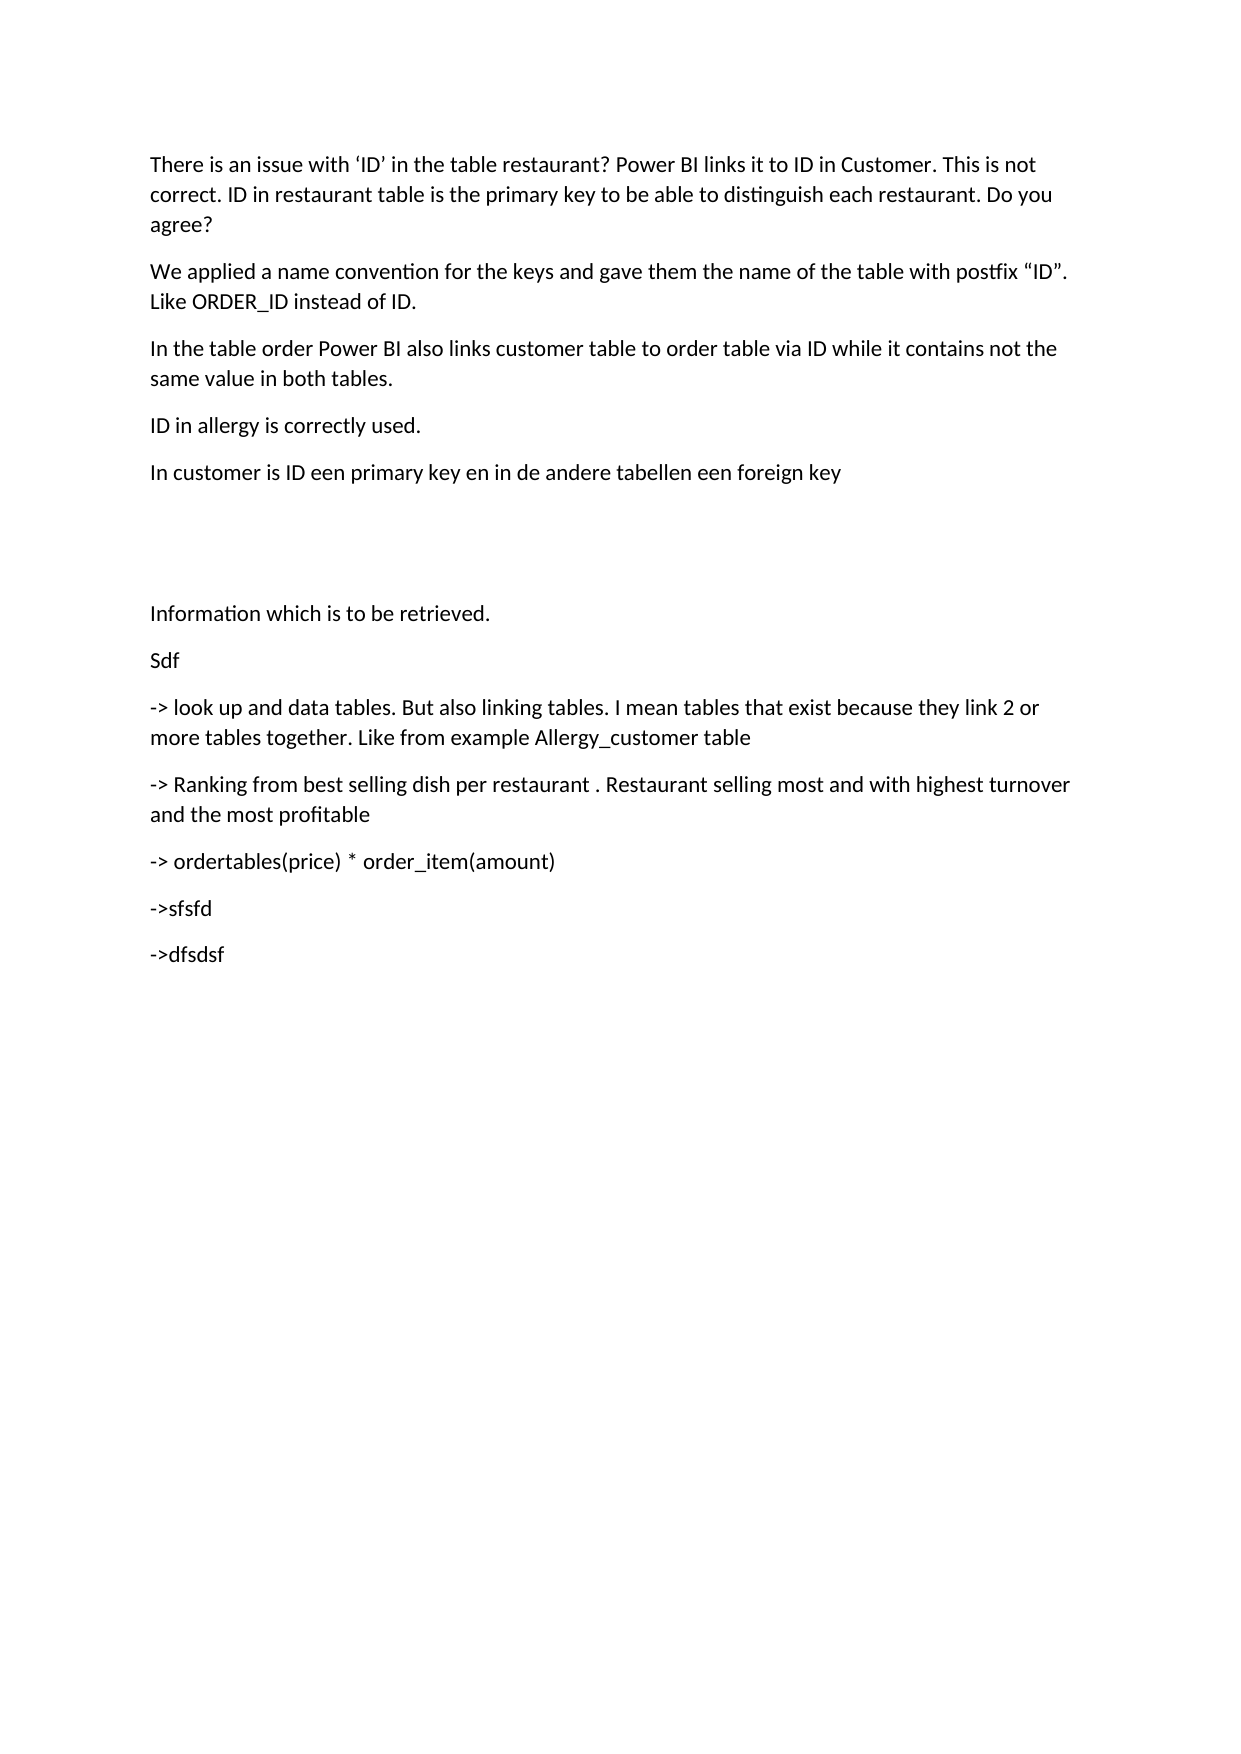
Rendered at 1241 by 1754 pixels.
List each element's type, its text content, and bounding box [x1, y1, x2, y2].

text -> Ranking from best selling dish per restaurant . Restaurant selling most and with highest turnover and the most profitable [150, 770, 1090, 828]
text ID in allergy is correctly used. [150, 411, 1090, 439]
text -> ordertables(price) * order_item(amount) [150, 847, 1090, 875]
text ->sfsfd [150, 894, 1090, 922]
text Sdf [150, 646, 1090, 674]
text In customer is ID een primary key en in de andere tabellen een foreign key [150, 458, 1090, 486]
text In the table order Power BI also links customer table to order table via ID while it contains not the same value in both tables. [150, 334, 1090, 393]
text ->dfsdsf [150, 941, 1090, 969]
text There is an issue with ‘ID’ in the table restaurant? Power BI links it to ID in Customer. This is not correct. ID in restaurant table is the primary key to be able to distinguish each restaurant. Do you agree? [150, 150, 1090, 238]
text Information which is to be retrieved. [150, 599, 1090, 627]
text We applied a name convention for the keys and gave them the name of the table with postfix “ID”. Like ORDER_ID instead of ID. [150, 257, 1090, 316]
text -> look up and data tables. But also linking tables. I mean tables that exist because they link 2 or more tables together. Like from example Allergy_customer table [150, 693, 1090, 751]
